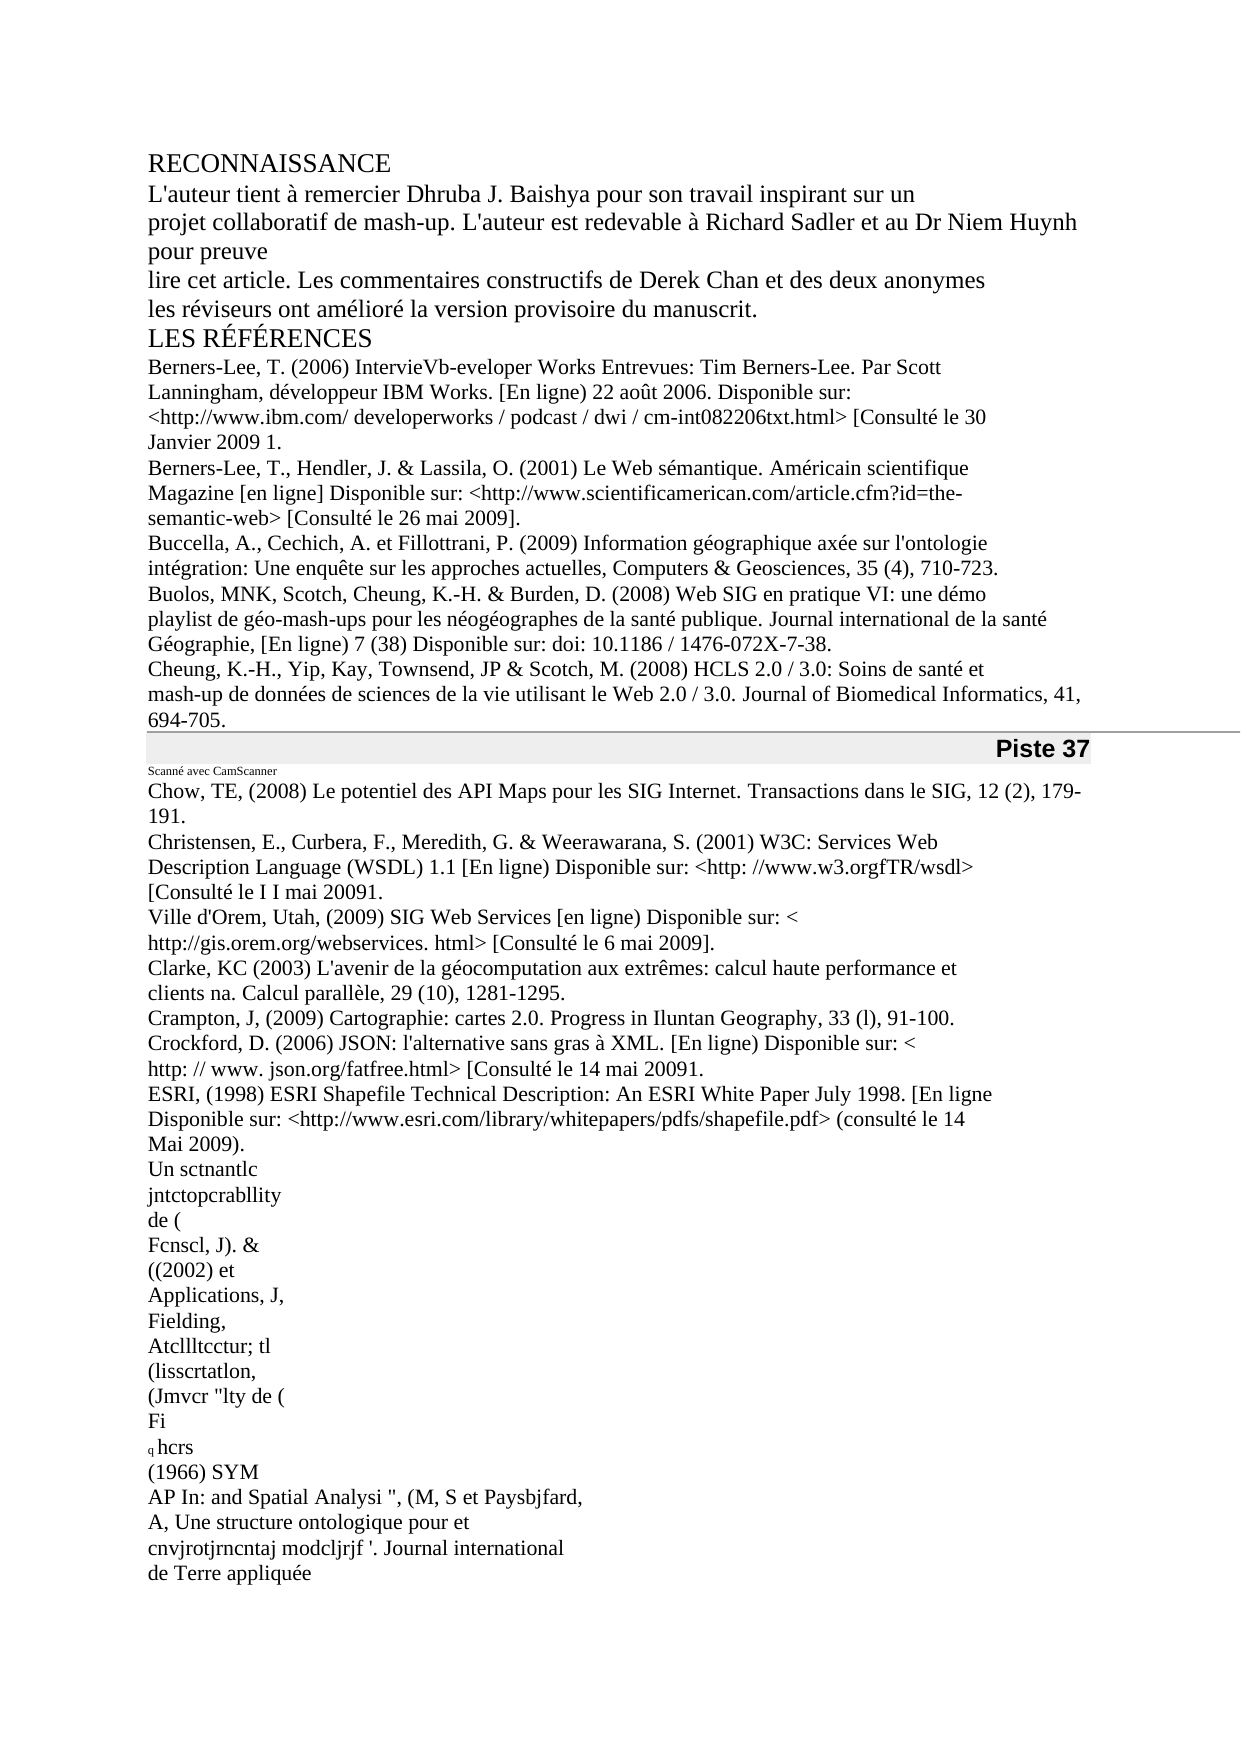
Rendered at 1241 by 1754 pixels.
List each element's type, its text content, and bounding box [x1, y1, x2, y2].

text cnvjrotjrncntaj modcljrjf '. Journal international [148, 1534, 1093, 1560]
text Crockford, D. (2006) JSON: l'alternative sans gras à XML. [En ligne) Disponible sur: < [148, 1030, 1093, 1056]
text AP In: and Spatial Analysi ", (M, S et Paysbjfard, [148, 1484, 1093, 1509]
text LES RÉFÉRENCES [148, 322, 1093, 354]
text clients na. Calcul parallèle, 29 (10), 1281-1295. [148, 980, 1093, 1005]
text Fielding, [148, 1308, 1093, 1333]
text Chow, TE, (2008) Le potentiel des API Maps pour les SIG Internet. Transactions dans le SIG, 12 (2), 179- [148, 778, 1093, 803]
text Janvier 2009 1. [148, 429, 1093, 454]
text [Consulté le I I mai 20091. [148, 879, 1093, 904]
text ((2002) et [148, 1257, 1093, 1282]
text Fcnscl, J). & [148, 1232, 1093, 1257]
text Géographie, [En ligne) 7 (38) Disponible sur: doi: 10.1186 / 1476-072X-7-38. [148, 631, 1093, 656]
text de ( [148, 1207, 1093, 1232]
text Atcllltcctur; tl [148, 1333, 1093, 1358]
text Berners-Lee, T. (2006) IntervieVb-eveloper Works Entrevues: Tim Berners-Lee. Par Scott [148, 354, 1093, 379]
text Berners-Lee, T., Hendler, J. & Lassila, O. (2001) Le Web sémantique. Américain scientifique [148, 454, 1093, 480]
text Un sctnantlc [148, 1156, 1093, 1182]
text 191. [148, 803, 1093, 829]
text Buolos, MNK, Scotch, Cheung, K.-H. & Burden, D. (2008) Web SIG en pratique VI: une démo [148, 581, 1093, 606]
text intégration: Une enquête sur les approches actuelles, Computers & Geosciences, 35 (4), 710-723. [148, 555, 1093, 581]
text Scanné avec CamScanner [148, 764, 1093, 778]
text Cheung, K.-H., Yip, Kay, Townsend, JP & Scotch, M. (2008) HCLS 2.0 / 3.0: Soins de santé et [148, 656, 1093, 681]
text Applications, J, [148, 1282, 1093, 1308]
text Magazine [en ligne] Disponible sur: <http://www.scientificamerican.com/article.cfm?id=the- [148, 480, 1093, 505]
text A, Une structure ontologique pour et [148, 1509, 1093, 1534]
text (1966) SYM [148, 1459, 1093, 1484]
table_header Piste 37 [146, 732, 1091, 764]
text semantic-web> [Consulté le 26 mai 2009]. [148, 505, 1093, 530]
text Disponible sur: <http://www.esri.com/library/whitepapers/pdfs/shapefile.pdf> (consulté le 14 [148, 1106, 1093, 1131]
text http://gis.orem.org/webservices. html> [Consulté le 6 mai 2009]. [148, 929, 1093, 955]
text L'auteur tient à remercier Dhruba J. Baishya pour son travail inspirant sur un [148, 179, 1093, 207]
text projet collaboratif de mash-up. L'auteur est redevable à Richard Sadler et au Dr Niem Huynh [148, 207, 1093, 236]
text playlist de géo-mash-ups pour les néogéographes de la santé publique. Journal international de la santé [148, 606, 1093, 631]
text (Jmvcr "lty de ( [148, 1383, 1093, 1408]
text ESRI, (1998) ESRI Shapefile Technical Description: An ESRI White Paper July 1998. [En ligne [148, 1081, 1093, 1106]
text les réviseurs ont amélioré la version provisoire du manuscrit. [148, 294, 1093, 322]
text Clarke, KC (2003) L'avenir de la géocomputation aux extrêmes: calcul haute performance et [148, 955, 1093, 980]
text Buccella, A., Cechich, A. et Fillottrani, P. (2009) Information géographique axée sur l'ontologie [148, 530, 1093, 555]
text <http://www.ibm.com/ developerworks / podcast / dwi / cm-int082206txt.html> [Consulté le 30 [148, 404, 1093, 429]
text (lisscrtatlon, [148, 1358, 1093, 1383]
text Christensen, E., Curbera, F., Meredith, G. & Weerawarana, S. (2001) W3C: Services Web [148, 829, 1093, 854]
text q hcrs [148, 1434, 1093, 1459]
text Fi [148, 1408, 1093, 1434]
text de Terre appliquée [148, 1560, 1093, 1585]
text Mai 2009). [148, 1131, 1093, 1156]
text Description Language (WSDL) 1.1 [En ligne) Disponible sur: <http: //www.w3.orgfTR/wsdl> [148, 854, 1093, 879]
text lire cet article. Les commentaires constructifs de Derek Chan et des deux anonymes [148, 265, 1093, 294]
text Ville d'Orem, Utah, (2009) SIG Web Services [en ligne) Disponible sur: < [148, 904, 1093, 929]
text Crampton, J, (2009) Cartographie: cartes 2.0. Progress in Iluntan Geography, 33 (l), 91-100. [148, 1005, 1093, 1030]
text mash-up de données de sciences de la vie utilisant le Web 2.0 / 3.0. Journal of Biomedical Informatics, 41, 694-705. [148, 681, 1093, 731]
text jntctopcrabllity [148, 1182, 1093, 1207]
text RECONNAISSANCE [148, 148, 1093, 179]
text pour preuve [148, 236, 1093, 265]
text http: // www. json.org/fatfree.html> [Consulté le 14 mai 20091. [148, 1056, 1093, 1081]
text Lanningham, développeur IBM Works. [En ligne) 22 août 2006. Disponible sur: [148, 379, 1093, 404]
